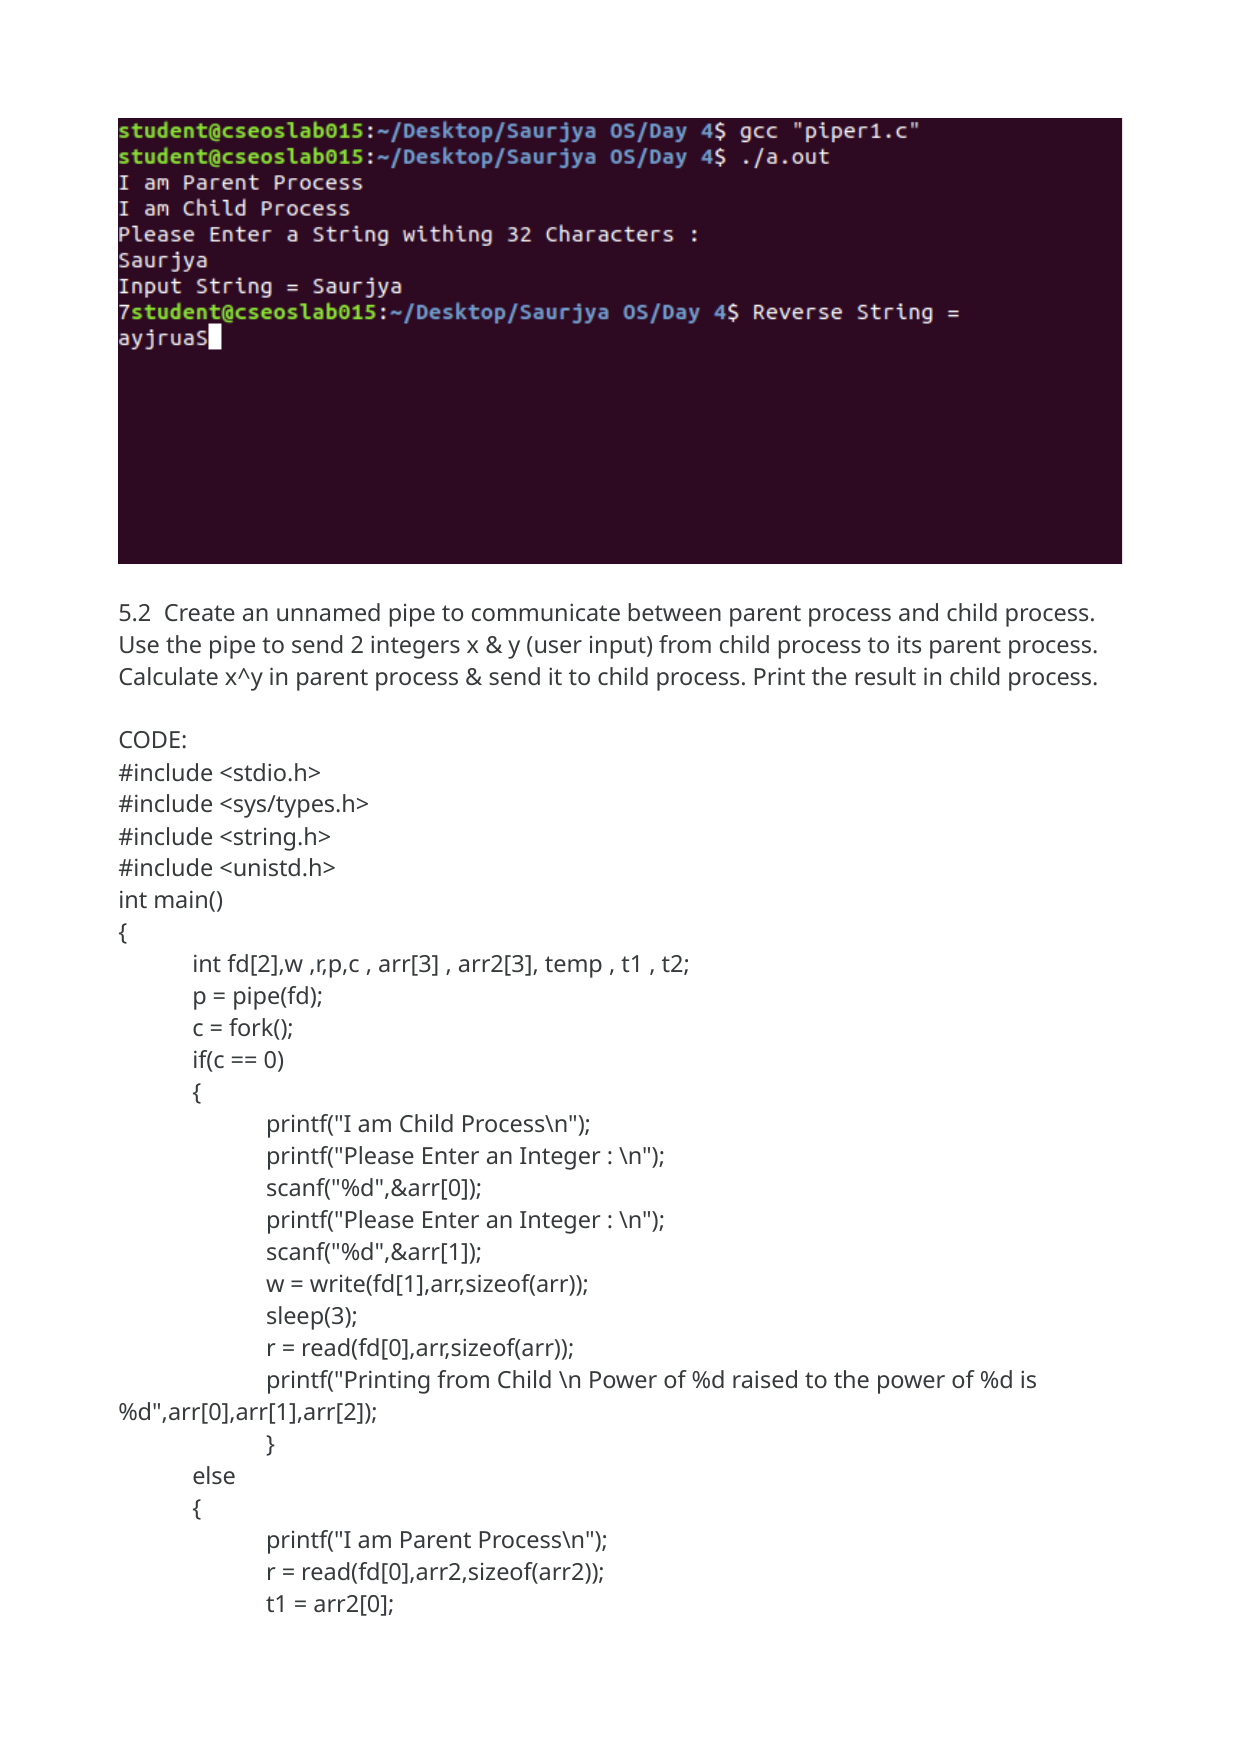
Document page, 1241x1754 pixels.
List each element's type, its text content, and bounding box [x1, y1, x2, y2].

text #include <string.h> [118, 820, 1122, 852]
text printf("I am Child Process\n"); [118, 1108, 1122, 1139]
picture [118, 118, 1123, 564]
text printf("Printing from Child \n Power of %d raised to the power of %d is %d",arr[0],arr[1],arr[2]); [118, 1363, 1122, 1427]
text if(c == 0) [118, 1044, 1122, 1076]
text int fd[2],w ,r,p,c , arr[3] , arr2[3], temp , t1 , t2; [118, 948, 1122, 980]
text } [118, 1427, 1122, 1459]
text { [118, 916, 1122, 948]
text printf("Please Enter an Integer : \n"); [118, 1203, 1122, 1236]
text int main() [118, 884, 1122, 916]
text 5.2 Create an unnamed pipe to communicate between parent process and child process. Use the pipe to send 2 integers x & y (user input) from child process to its parent process. Calculate x^y in parent process & send it to child process. Print the result in child process. [118, 596, 1122, 692]
text r = read(fd[0],arr,sizeof(arr)); [118, 1331, 1122, 1363]
text t1 = arr2[0]; [118, 1587, 1122, 1619]
text #include <unistd.h> [118, 852, 1122, 884]
text scanf("%d",&arr[1]); [118, 1236, 1122, 1267]
text sleep(3); [118, 1299, 1122, 1331]
text #include <sys/types.h> [118, 788, 1122, 820]
text p = pipe(fd); [118, 980, 1122, 1012]
text CODE: [118, 724, 1122, 756]
text w = write(fd[1],arr,sizeof(arr)); [118, 1267, 1122, 1299]
text printf("I am Parent Process\n"); [118, 1523, 1122, 1555]
text else [118, 1459, 1122, 1491]
text { [118, 1491, 1122, 1523]
text printf("Please Enter an Integer : \n"); [118, 1139, 1122, 1172]
text #include <stdio.h> [118, 756, 1122, 788]
text r = read(fd[0],arr2,sizeof(arr2)); [118, 1555, 1122, 1587]
text c = fork(); [118, 1012, 1122, 1044]
text { [118, 1076, 1122, 1108]
text scanf("%d",&arr[0]); [118, 1172, 1122, 1203]
